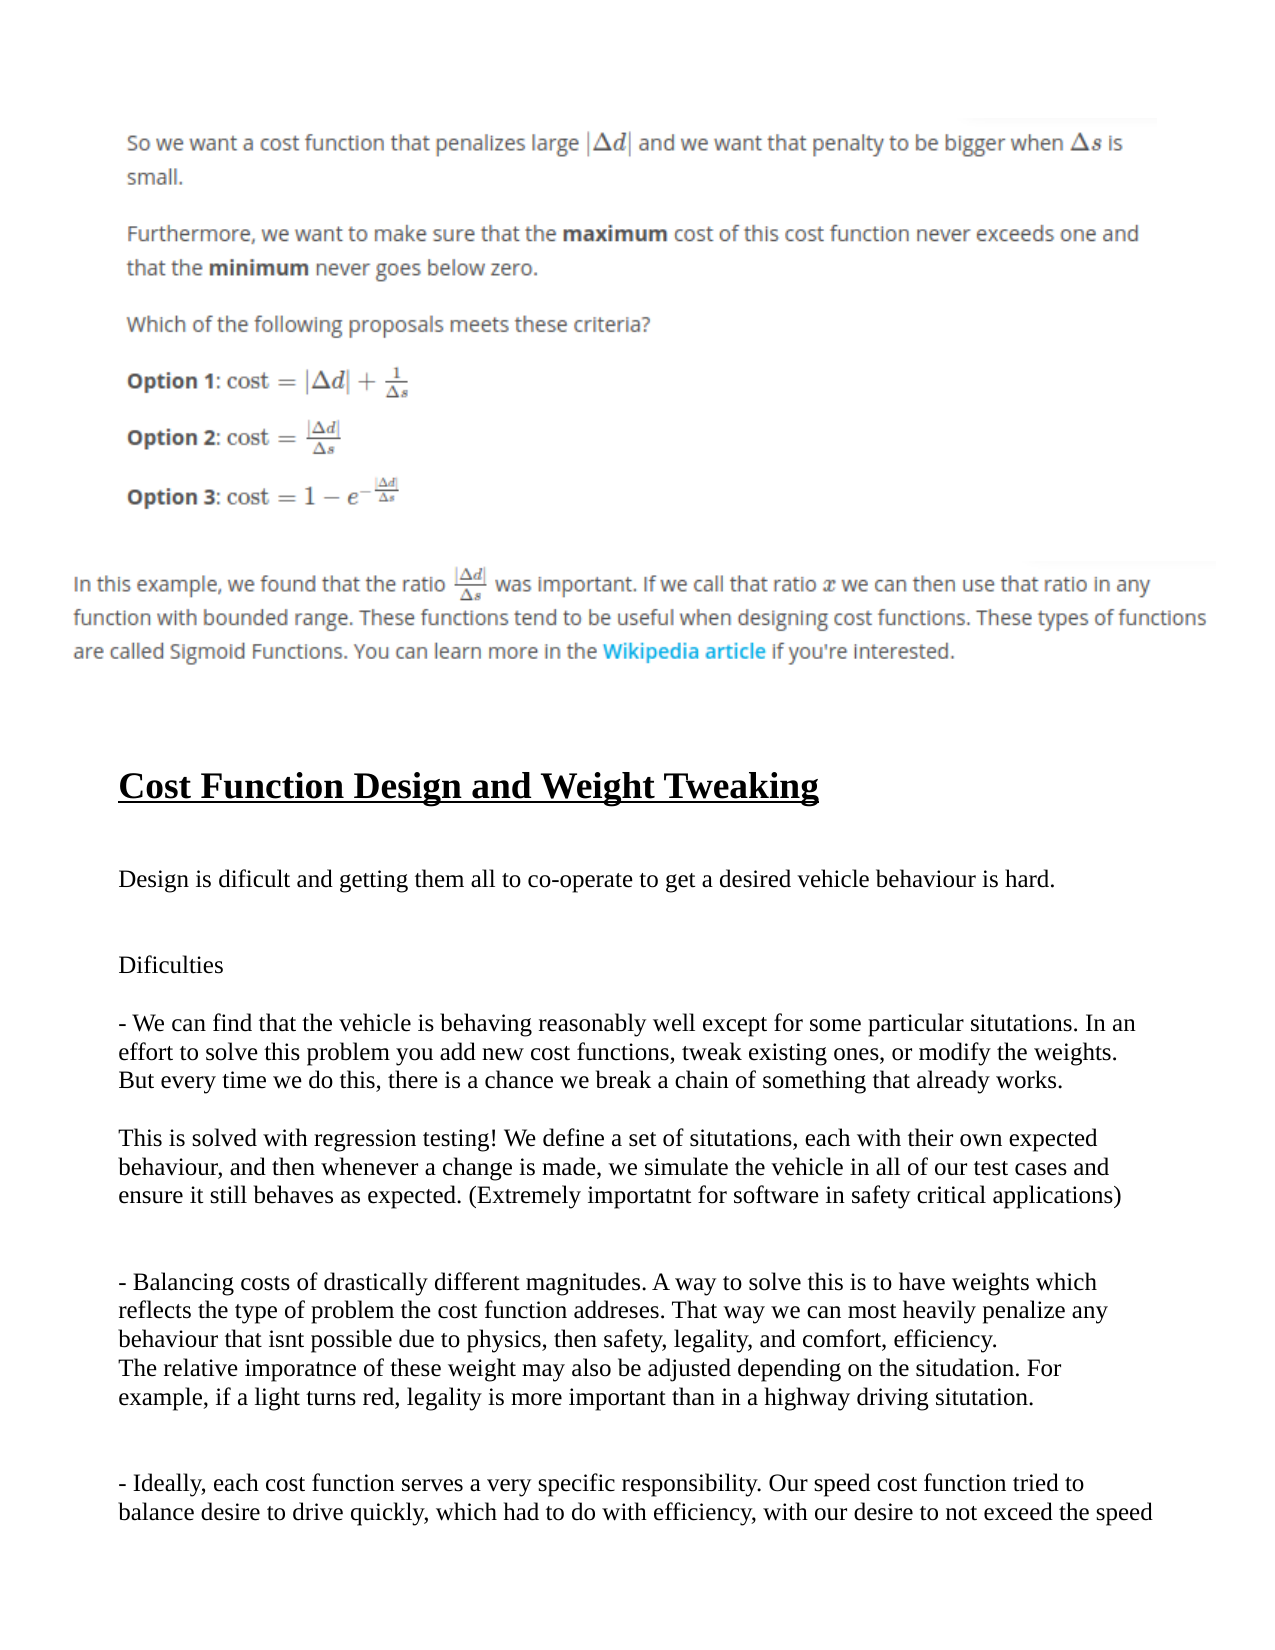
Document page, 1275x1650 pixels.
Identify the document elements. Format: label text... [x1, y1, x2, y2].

text - Balancing costs of drastically different magnitudes. A way to solve this is to have weights which reflects the type of problem the cost function addreses. That way we can most heavily penalize any behaviour that isnt possible due to physics, then safety, legality, and comfort, efficiency. [118, 1267, 1157, 1353]
text - We can find that the vehicle is behaving reasonably well except for some particular situtations. In an effort to solve this problem you add new cost functions, tweak existing ones, or modify the weights. But every time we do this, there is a chance we break a chain of something that already works. [118, 1008, 1157, 1094]
picture [118, 118, 1157, 533]
text Cost Function Design and Weight Tweaking [118, 764, 1157, 807]
text - Ideally, each cost function serves a very specific responsibility. Our speed cost function tried to balance desire to drive quickly, which had to do with efficiency, with our desire to not exceed the speed [118, 1468, 1157, 1526]
text This is solved with regression testing! We define a set of situtations, each with their own expected behaviour, and then whenever a change is made, we simulate the vehicle in all of our test cases and ensure it still behaves as expected. (Extremely importatnt for software in safety critical applications) [118, 1123, 1157, 1209]
text The relative imporatnce of these weight may also be adjusted depending on the situdation. For example, if a light turns red, legality is more important than in a highway driving situtation. [118, 1353, 1157, 1411]
picture [59, 561, 1216, 678]
text Design is dificult and getting them all to co-operate to get a desired vehicle behaviour is hard. [118, 864, 1157, 893]
text Dificulties [118, 951, 1157, 979]
